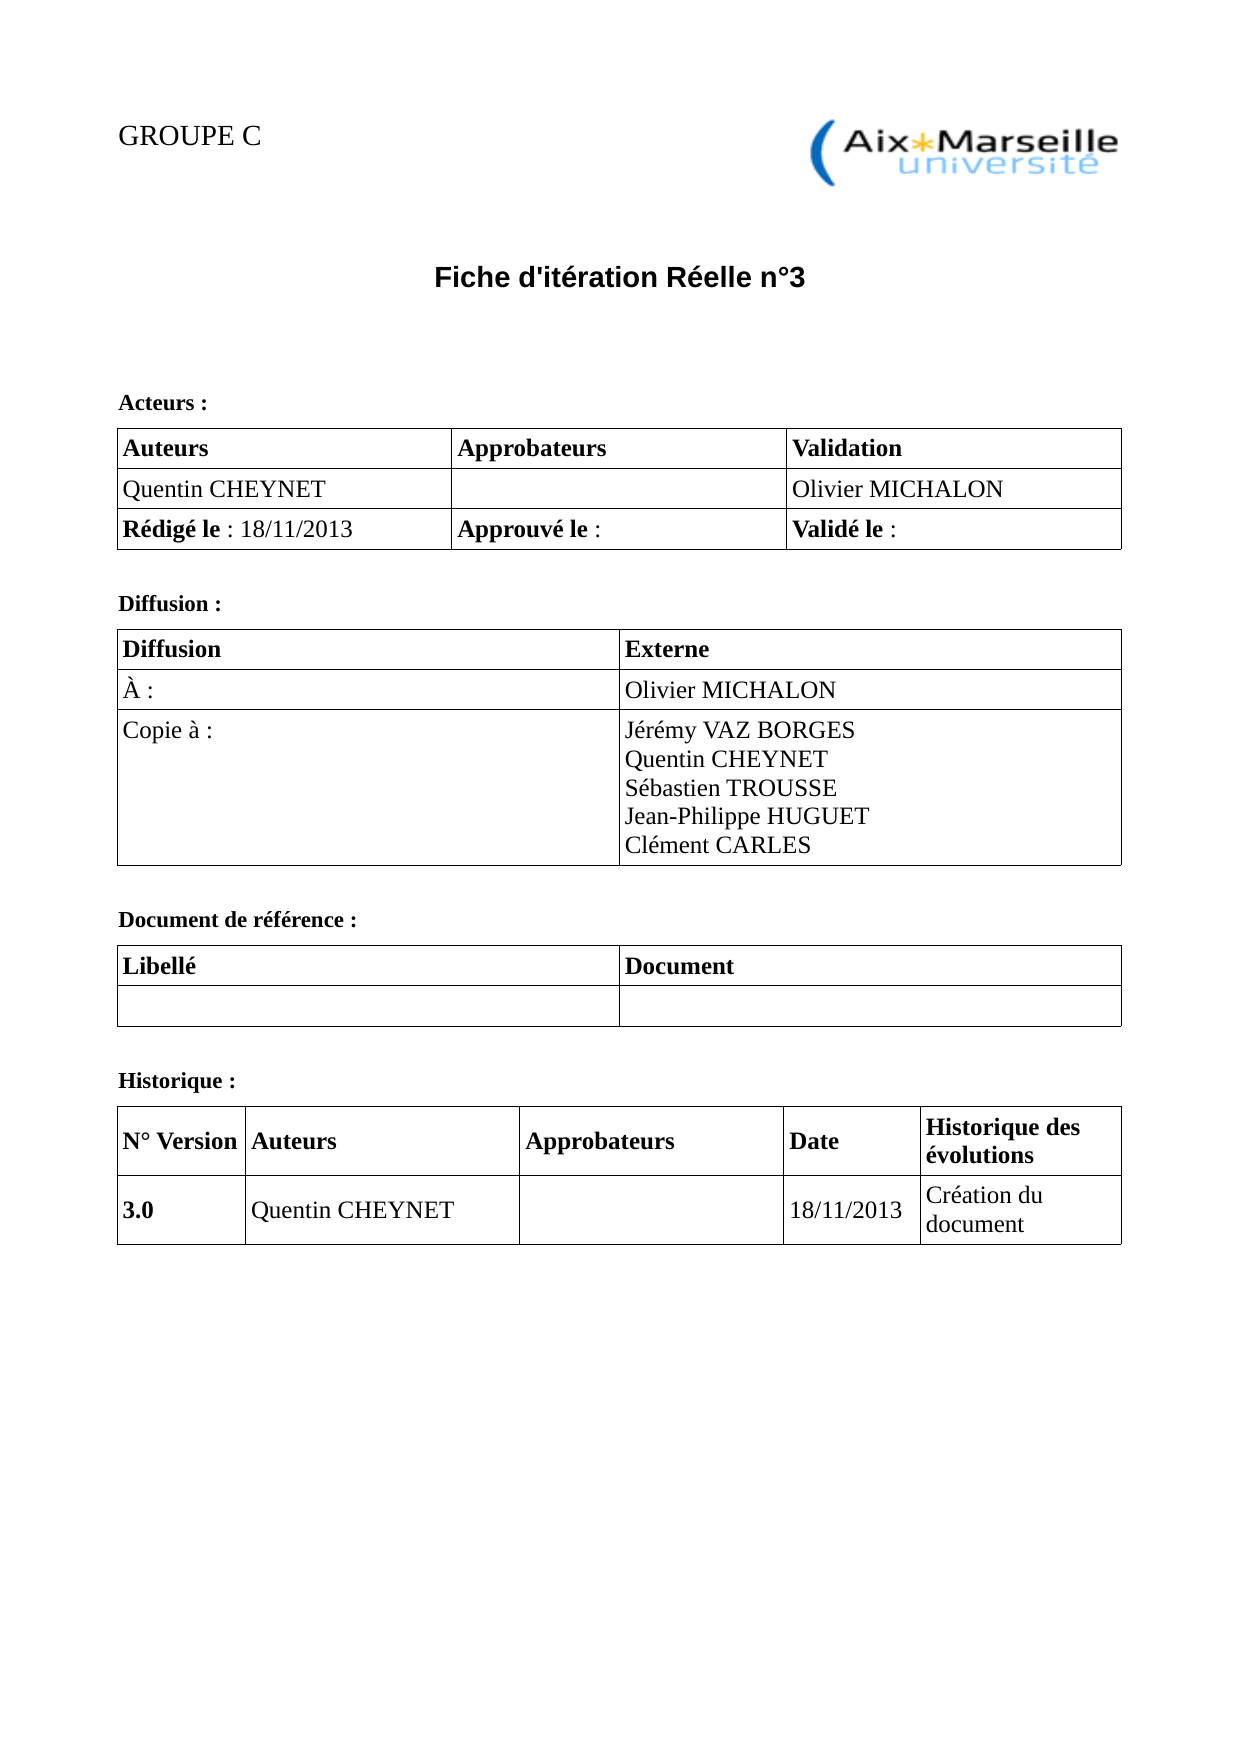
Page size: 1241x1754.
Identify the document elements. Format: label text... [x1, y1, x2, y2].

table_cell Olivier MICHALON [620, 670, 1121, 709]
text Historique : [118, 1067, 1122, 1093]
table_header Auteurs [246, 1107, 519, 1175]
table_header Approbateurs [520, 1107, 783, 1175]
table_cell [452, 469, 786, 508]
table_cell Copie à : [118, 710, 619, 865]
text Diffusion : [118, 590, 1122, 616]
table_cell 18/11/2013 [784, 1176, 920, 1244]
table_cell [118, 986, 619, 1026]
table_cell Approuvé le : [452, 509, 786, 548]
table_cell Création du document [921, 1176, 1121, 1244]
table_header Diffusion [118, 630, 619, 669]
table_header Approbateurs [452, 429, 786, 468]
table_cell Quentin CHEYNET [118, 469, 451, 508]
table_header Document [620, 946, 1121, 985]
table_cell Validé le : [787, 509, 1121, 548]
text GROUPE C [118, 118, 802, 152]
table_header Date [784, 1107, 920, 1175]
table_cell À : [118, 670, 619, 709]
table_header Externe [620, 630, 1121, 669]
text Acteurs : [118, 389, 1122, 415]
table_header Auteurs [118, 429, 451, 468]
table_cell Quentin CHEYNET [246, 1176, 519, 1244]
table_cell Olivier MICHALON [787, 469, 1121, 508]
table_header Libellé [118, 946, 619, 985]
table_cell [520, 1176, 783, 1244]
table_header Historique des évolutions [921, 1107, 1121, 1175]
table_cell [620, 986, 1121, 1026]
table_cell Rédigé le : 18/11/2013 [118, 509, 451, 548]
table_cell Jérémy VAZ BORGES Quentin CHEYNET Sébastien TROUSSE Jean-Philippe HUGUET Clément CARLES [620, 710, 1121, 865]
table_header Validation [787, 429, 1121, 468]
text Document de référence : [118, 906, 1122, 932]
table_cell 3.0 [118, 1176, 245, 1244]
table_header N° Version [118, 1107, 245, 1175]
subtitle Fiche d'itération Réelle n°3 [118, 260, 1122, 294]
